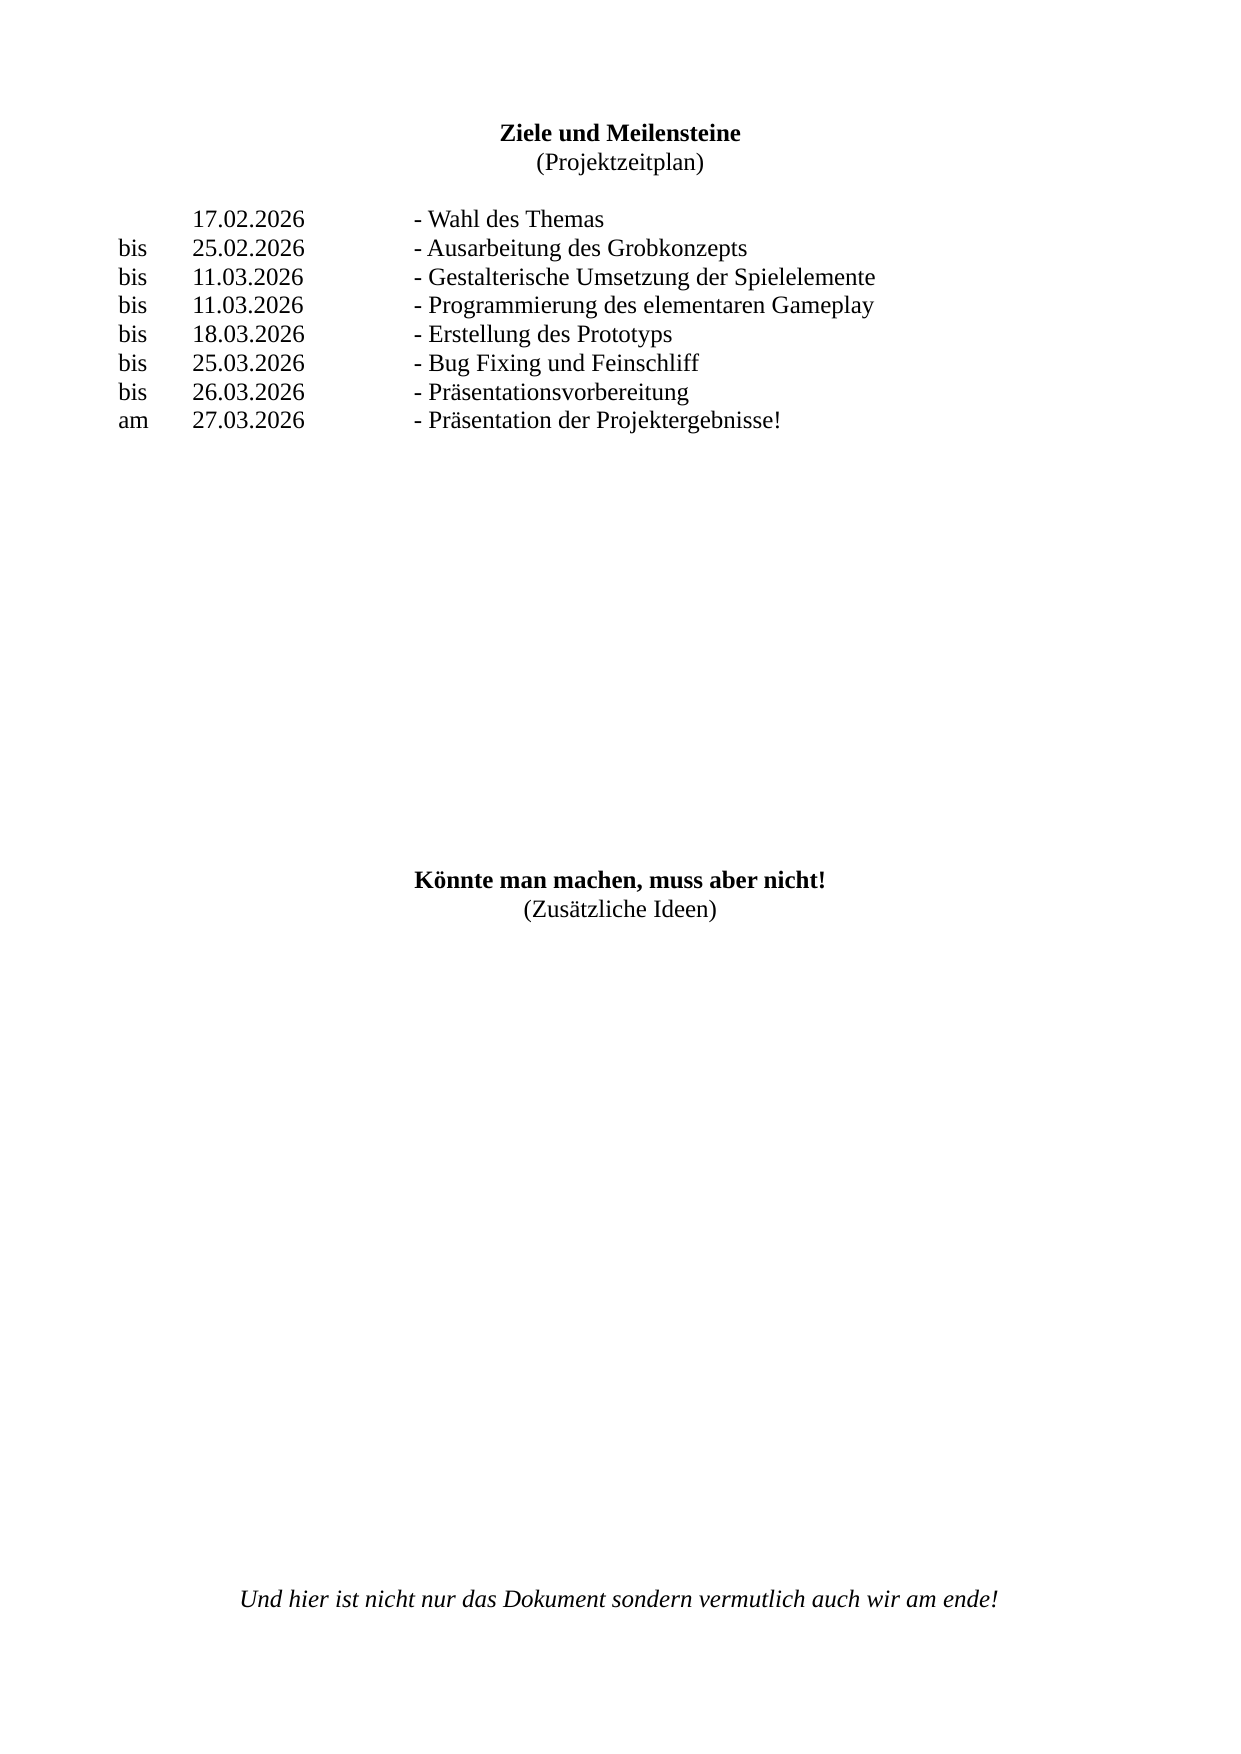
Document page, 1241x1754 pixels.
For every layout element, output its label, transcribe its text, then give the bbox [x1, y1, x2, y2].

text Könnte man machen, muss aber nicht! [118, 866, 1122, 894]
text bis 25.02.2026 - Ausarbeitung des Grobkonzepts [118, 233, 1122, 262]
text bis 11.03.2026 - Gestalterische Umsetzung der Spielelemente [118, 262, 1122, 291]
text (Projektzeitplan) [118, 147, 1122, 176]
text Und hier ist nicht nur das Dokument sondern vermutlich auch wir am ende! [118, 1584, 1122, 1613]
text bis 25.03.2026 - Bug Fixing und Feinschliff [118, 348, 1122, 377]
text bis 26.03.2026 - Präsentationsvorbereitung [118, 377, 1122, 406]
text bis 11.03.2026 - Programmierung des elementaren Gameplay [118, 291, 1122, 319]
text Ziele und Meilensteine [118, 118, 1122, 147]
text 17.02.2026 - Wahl des Themas [118, 204, 1122, 233]
text am 27.03.2026 - Präsentation der Projektergebnisse! [118, 406, 1122, 434]
text bis 18.03.2026 - Erstellung des Prototyps [118, 319, 1122, 348]
text (Zusätzliche Ideen) [118, 894, 1122, 923]
